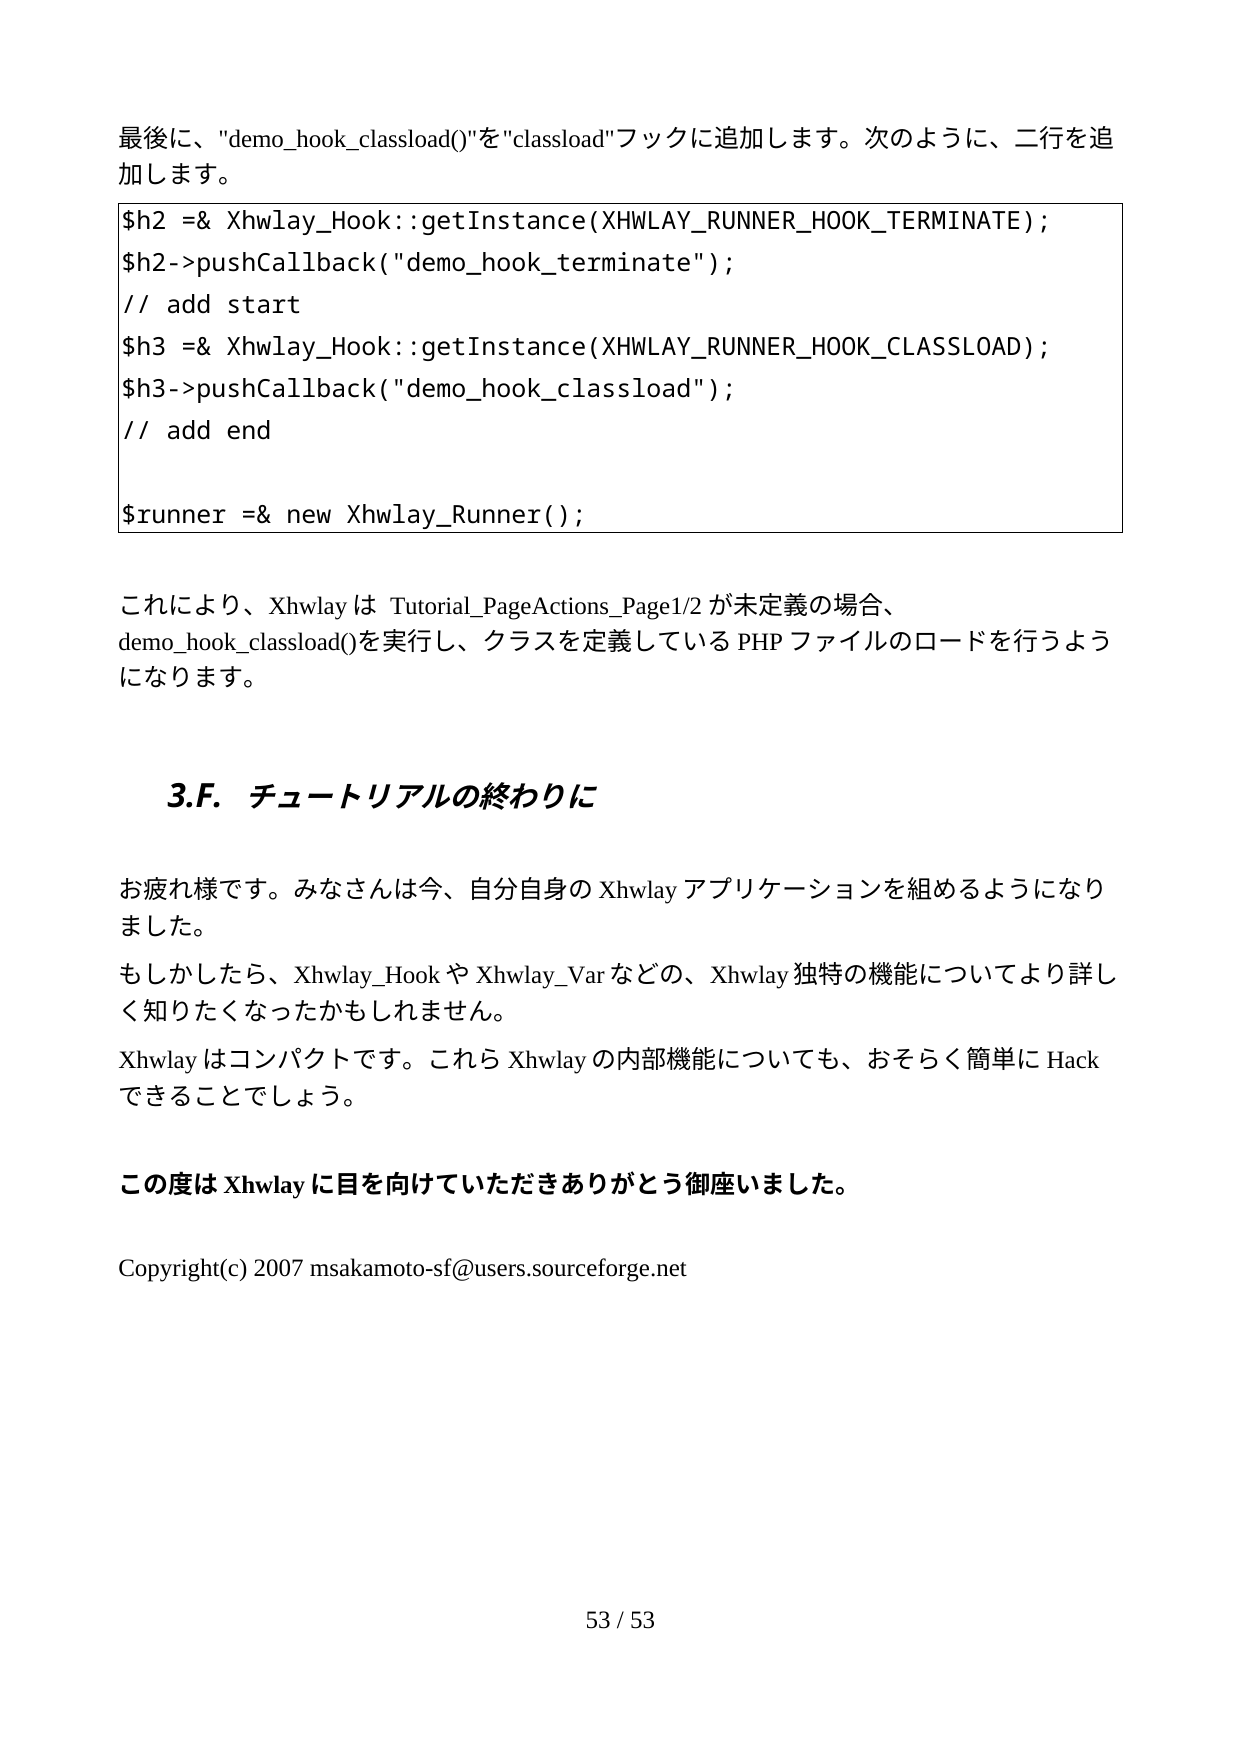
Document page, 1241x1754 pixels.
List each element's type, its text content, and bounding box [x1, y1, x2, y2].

text $h3->pushCallback("demo_hook_classload"); [119, 371, 1122, 403]
text お疲れ様です。みなさんは今、自分自身のXhwlayアプリケーションを組めるようになりました。 [118, 870, 1122, 942]
text もしかしたら、Xhwlay_HookやXhwlay_Varなどの、Xhwlay独特の機能についてより詳しく知りたくなったかもしれません。 [118, 955, 1122, 1027]
text これにより、Xhwlayは Tutorial_PageActions_Page1/2 が未定義の場合、demo_hook_classload()を実行し、クラスを定義しているPHPファイルのロードを行うようになります。 [118, 585, 1122, 694]
text Copyright(c) 2007 msakamoto-sf@users.sourceforge.net [118, 1254, 1122, 1282]
text $h3 =& Xhwlay_Hook::getInstance(XHWLAY_RUNNER_HOOK_CLASSLOAD); [119, 329, 1122, 362]
text $runner =& new Xhwlay_Runner(); [119, 497, 1122, 532]
text // add start [119, 287, 1122, 319]
text // add end [119, 413, 1122, 446]
text $h2 =& Xhwlay_Hook::getInstance(XHWLAY_RUNNER_HOOK_TERMINATE); [119, 204, 1122, 236]
text この度はXhwlayに目を向けていただきありがとう御座いました。 [118, 1165, 1122, 1201]
text 最後に、"demo_hook_classload()"を"classload"フックに追加します。次のように、二行を追加します。 [118, 118, 1122, 191]
text $h2->pushCallback("demo_hook_terminate"); [119, 245, 1122, 278]
text Xhwlayはコンパクトです。これらXhwlayの内部機能についても、おそらく簡単にHackできることでしょう。 [118, 1040, 1122, 1112]
subtitle チュートリアルの終わりに [130, 772, 1122, 817]
